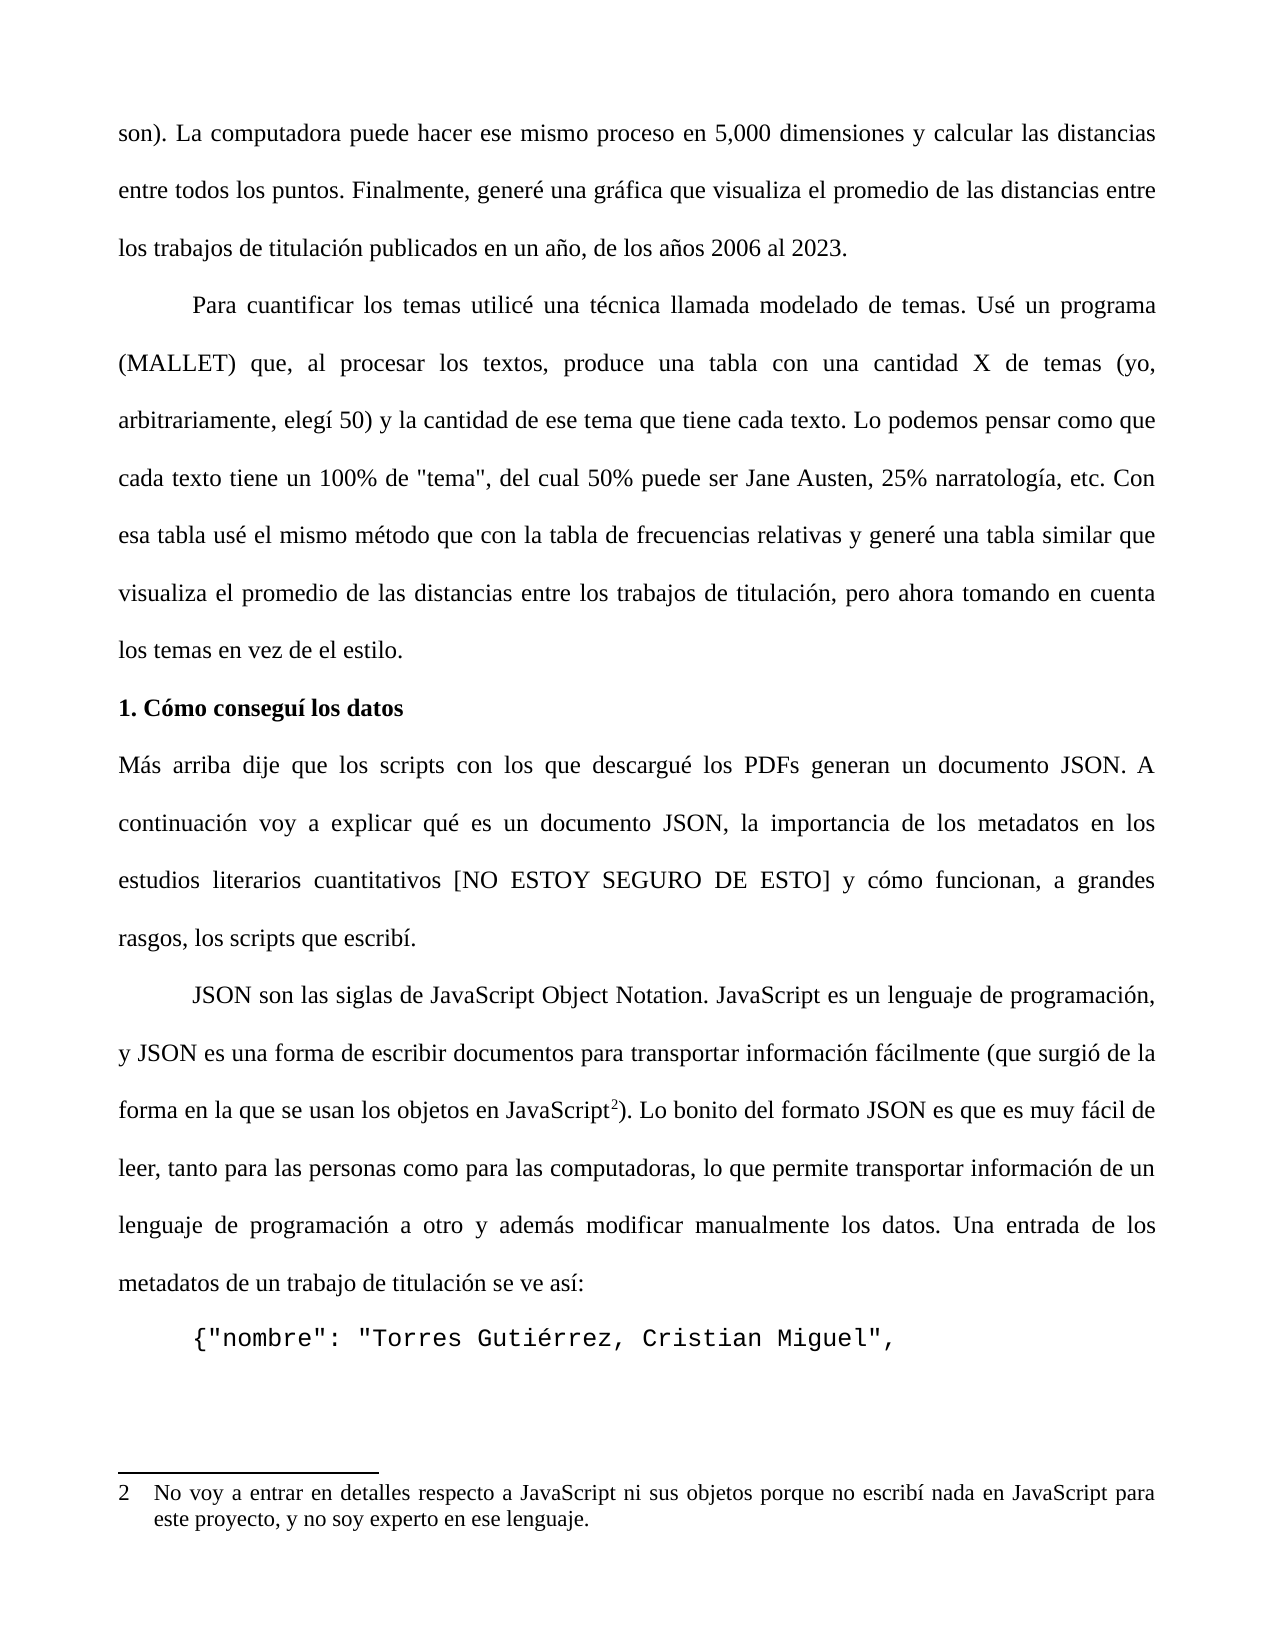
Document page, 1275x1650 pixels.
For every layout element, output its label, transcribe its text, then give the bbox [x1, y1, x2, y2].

subtitle 1. Cómo conseguí los datos [118, 693, 1157, 722]
text Para cuantificar los temas utilicé una técnica llamada modelado de temas. Usé un programa (MALLET) que, al procesar los textos, produce una tabla con una cantidad X de temas (yo, arbitrariamente, elegí 50) y la cantidad de ese tema que tiene cada texto. Lo podemos pensar como que cada texto tiene un 100% de "tema", del cual 50% puede ser Jane Austen, 25% narratología, etc. Con esa tabla usé el mismo método que con la tabla de frecuencias relativas y generé una tabla similar que visualiza el promedio de las distancias entre los trabajos de titulación, pero ahora tomando en cuenta los temas en vez de el estilo. [118, 291, 1157, 664]
text {"nombre": "Torres Gutiérrez, Cristian Miguel", [118, 1326, 1157, 1354]
text JSON son las siglas de JavaScript Object Notation. JavaScript es un lenguaje de programación, y JSON es una forma de escribir documentos para transportar información fácilmente (que surgió de la forma en la que se usan los objetos en JavaScript). Lo bonito del formato JSON es que es muy fácil de leer, tanto para las personas como para las computadoras, lo que permite transportar información de un lenguaje de programación a otro y además modificar manualmente los datos. Una entrada de los metadatos de un trabajo de titulación se ve así: [118, 981, 1157, 1297]
subtitle Más arriba dije que los scripts con los que descargué los PDFs generan un documento JSON. A continuación voy a explicar qué es un documento JSON, la importancia de los metadatos en los estudios literarios cuantitativos [NO ESTOY SEGURO DE ESTO] y cómo funcionan, a grandes rasgos, los scripts que escribí. [118, 751, 1157, 952]
text son). La computadora puede hacer ese mismo proceso en 5,000 dimensiones y calcular las distancias entre todos los puntos. Finalmente, generé una gráfica que visualiza el promedio de las distancias entre los trabajos de titulación publicados en un año, de los años 2006 al 2023. [118, 118, 1157, 262]
text No voy a entrar en detalles respecto a JavaScript ni sus objetos porque no escribí nada en JavaScript para este proyecto, y no soy experto en ese lenguaje. [118, 1479, 1157, 1532]
